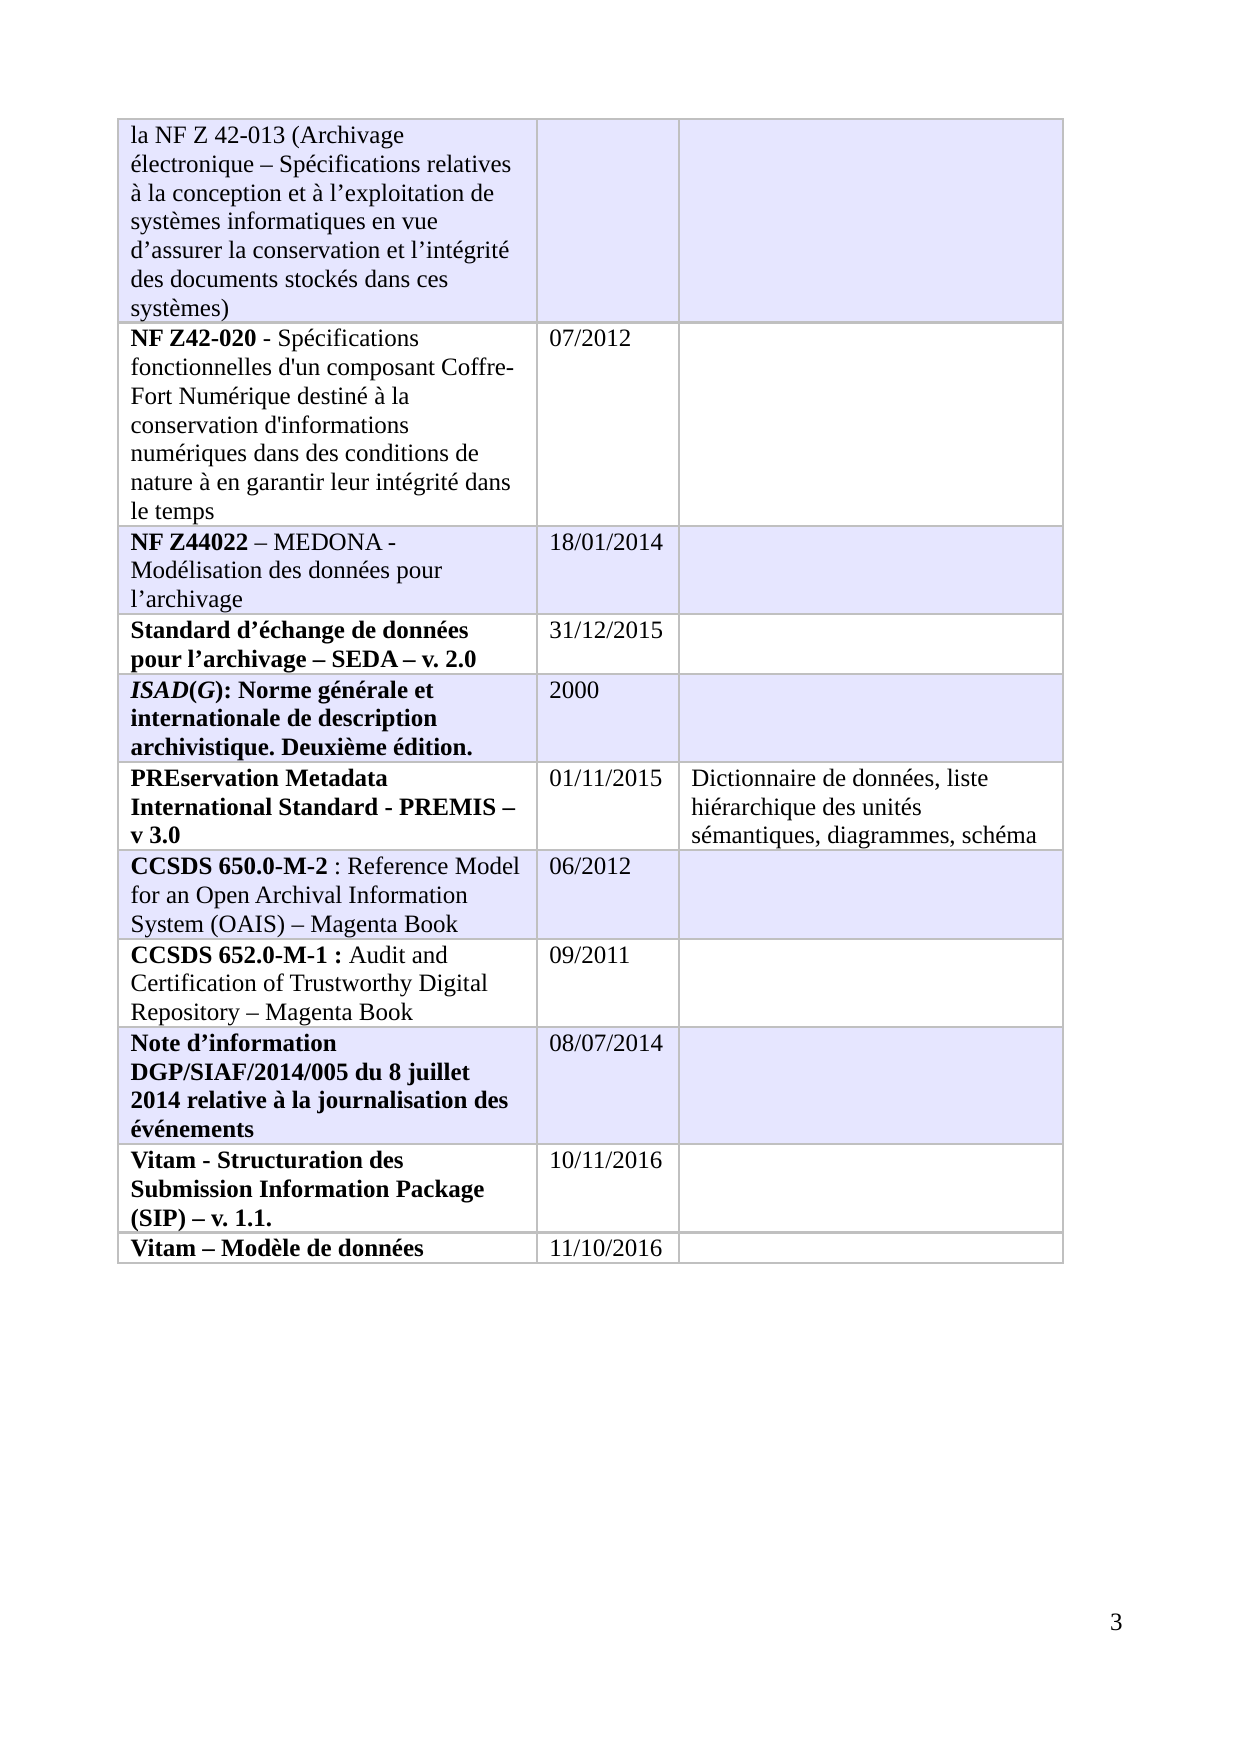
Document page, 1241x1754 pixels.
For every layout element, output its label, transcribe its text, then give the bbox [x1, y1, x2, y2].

table_cell [680, 940, 1062, 1026]
table_cell [680, 1145, 1062, 1231]
table_cell Note d’information DGP/SIAF/2014/005 du 8 juillet 2014 relative à la journalisation des événements [119, 1028, 536, 1143]
table_cell CCSDS 652.0-M-1 : Audit and Certification of Trustworthy Digital Repository – Magenta Book [119, 940, 536, 1026]
table_cell 2000 [538, 675, 678, 761]
table_cell 09/2011 [538, 940, 678, 1026]
table_cell 31/12/2015 [538, 615, 678, 673]
table_cell Vitam - Structuration des Submission Information Package (SIP) – v. 1.1. [119, 1145, 536, 1231]
table_cell 07/2012 [538, 324, 678, 525]
table_cell 01/11/2015 [538, 763, 678, 849]
table_cell [680, 324, 1062, 525]
table_cell [680, 120, 1062, 321]
table_cell NF Z42-020 - Spécifications fonctionnelles d'un composant Coffre-Fort Numérique destiné à la conservation d'informations numériques dans des conditions de nature à en garantir leur intégrité dans le temps [119, 324, 536, 525]
table_cell 08/07/2014 [538, 1028, 678, 1143]
table_cell [680, 1234, 1062, 1262]
table_cell Dictionnaire de données, liste hiérarchique des unités sémantiques, diagrammes, schéma [680, 763, 1062, 849]
table_cell [680, 615, 1062, 673]
table_cell [680, 851, 1062, 938]
table_cell la NF Z 42-013 (Archivage électronique – Spécifications relatives à la conception et à l’exploitation de systèmes informatiques en vue d’assurer la conservation et l’intégrité des documents stockés dans ces systèmes) [119, 120, 536, 321]
table_cell 10/11/2016 [538, 1234, 678, 1262]
table_cell ISAD(G): Norme générale et internationale de description archivistique. Deuxième édition. [119, 675, 536, 761]
table_cell Standard d’échange de données pour l’archivage – SEDA – v. 2.0 [119, 615, 536, 673]
table_cell PREservation Metadata International Standard - PREMIS – v 3.0 [119, 763, 536, 849]
table_cell NF Z44022 – MEDONA - Modélisation des données pour l’archivage [119, 527, 536, 613]
table_cell [680, 675, 1062, 761]
table_cell [680, 527, 1062, 613]
table_cell 11/10/2016 [538, 1145, 678, 1231]
table_cell [680, 1028, 1062, 1143]
table_cell 06/2012 [538, 851, 678, 938]
table_cell Vitam – Modèle de données [119, 1234, 536, 1262]
table_cell 18/01/2014 [538, 527, 678, 613]
table_cell [538, 120, 678, 321]
table_cell CCSDS 650.0-M-2 : Reference Model for an Open Archival Information System (OAIS) – Magenta Book [119, 851, 536, 938]
